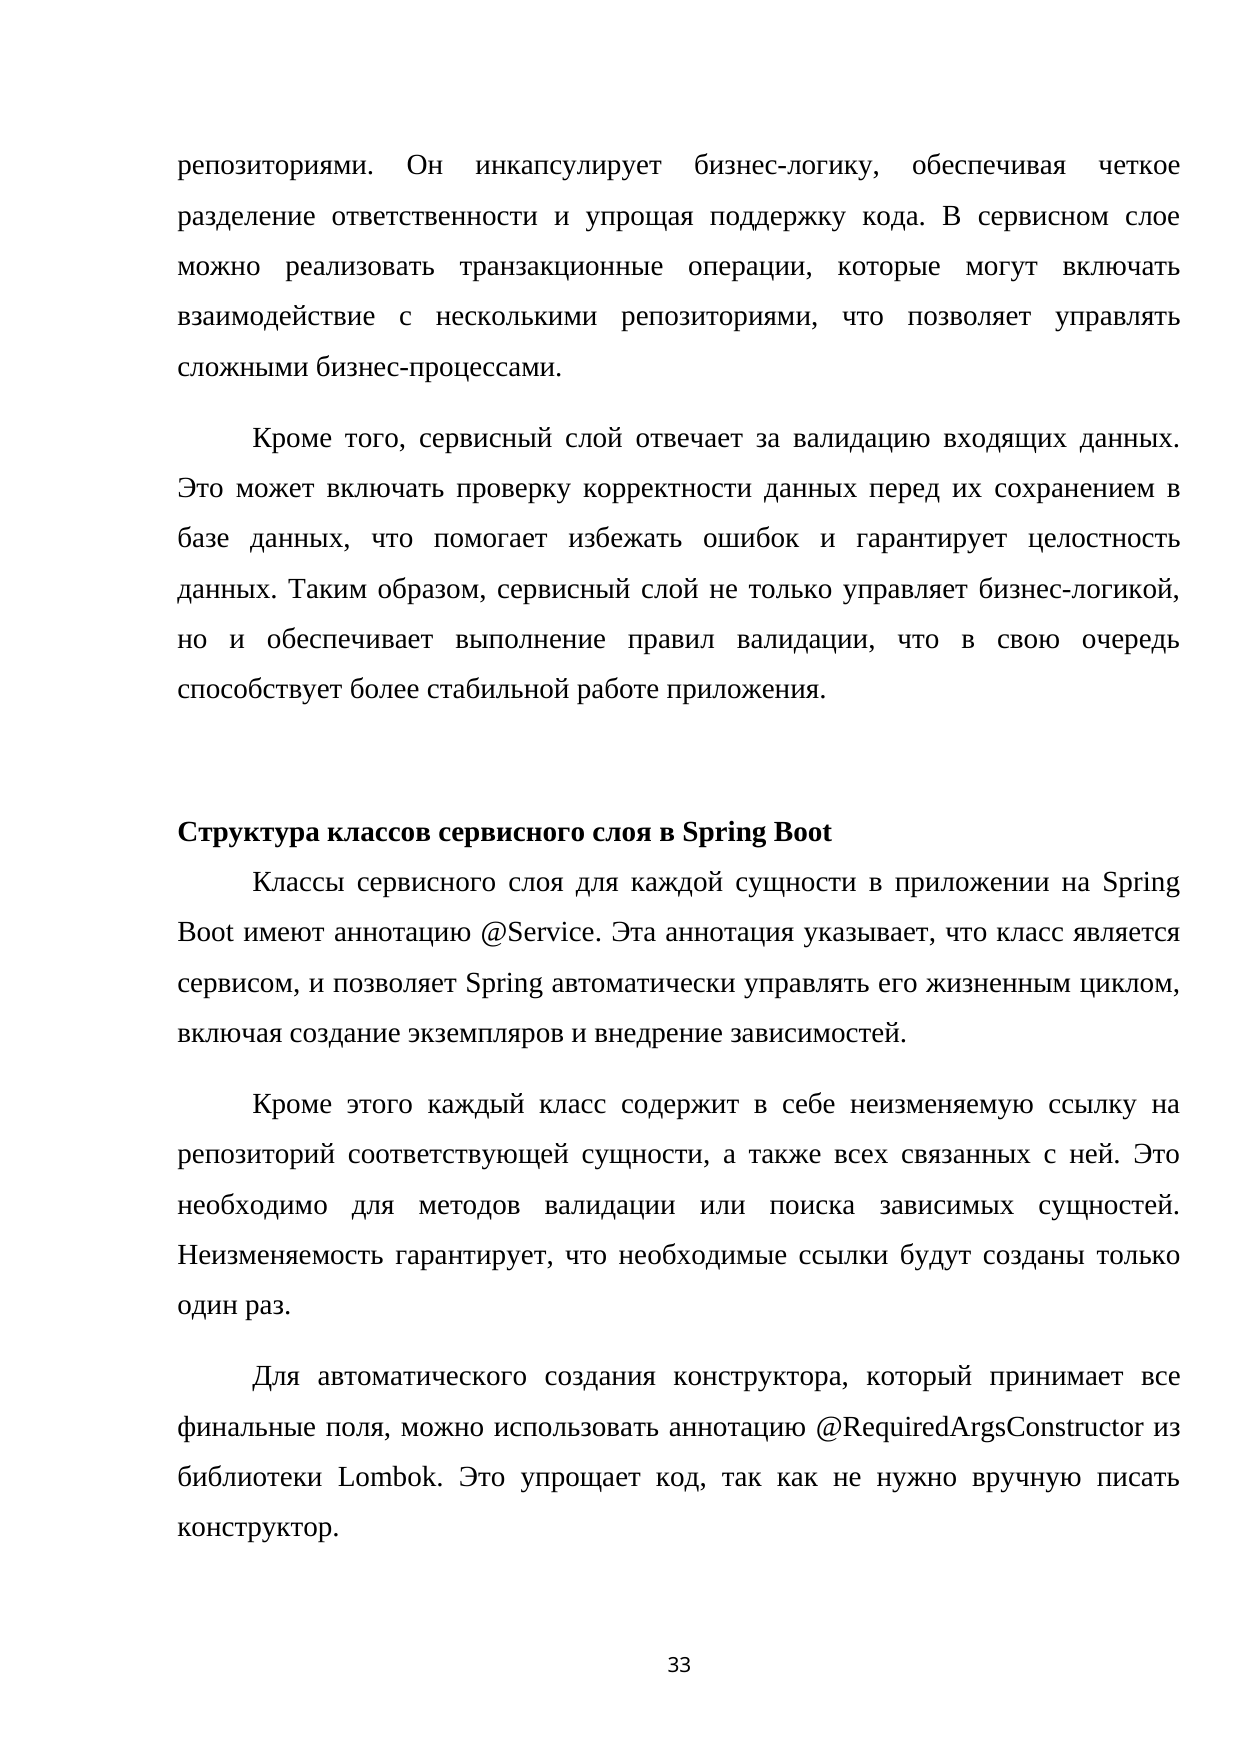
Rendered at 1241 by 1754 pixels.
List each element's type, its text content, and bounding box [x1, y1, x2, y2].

subtitle Структура классов сервисного слоя в Spring Boot [177, 814, 1181, 847]
text Классы сервисного слоя для каждой сущности в приложении на Spring Boot имеют аннотацию @Service. Эта аннотация указывает, что класс является сервисом, и позволяет Spring автоматически управлять его жизненным циклом, включая создание экземпляров и внедрение зависимостей. [177, 864, 1181, 1048]
text репозиториями. Он инкапсулирует бизнес-логику, обеспечивая четкое разделение ответственности и упрощая поддержку кода. В сервисном слое можно реализовать транзакционные операции, которые могут включать взаимодействие с несколькими репозиториями, что позволяет управлять сложными бизнес-процессами. [177, 147, 1181, 382]
text Для автоматического создания конструктора, который принимает все финальные поля, можно использовать аннотацию @RequiredArgsConstructor из библиотеки Lombok. Это упрощает код, так как не нужно вручную писать конструктор. [177, 1358, 1181, 1543]
text Кроме этого каждый класс содержит в себе неизменяемую ссылку на репозиторий соответствующей сущности, а также всех связанных с ней. Это необходимо для методов валидации или поиска зависимых сущностей. Неизменяемость гарантирует, что необходимые ссылки будут созданы только один раз. [177, 1086, 1181, 1321]
text Кроме того, сервисный слой отвечает за валидацию входящих данных. Это может включать проверку корректности данных перед их сохранением в базе данных, что помогает избежать ошибок и гарантирует целостность данных. Таким образом, сервисный слой не только управляет бизнес-логикой, но и обеспечивает выполнение правил валидации, что в свою очередь способствует более стабильной работе приложения. [177, 420, 1181, 705]
